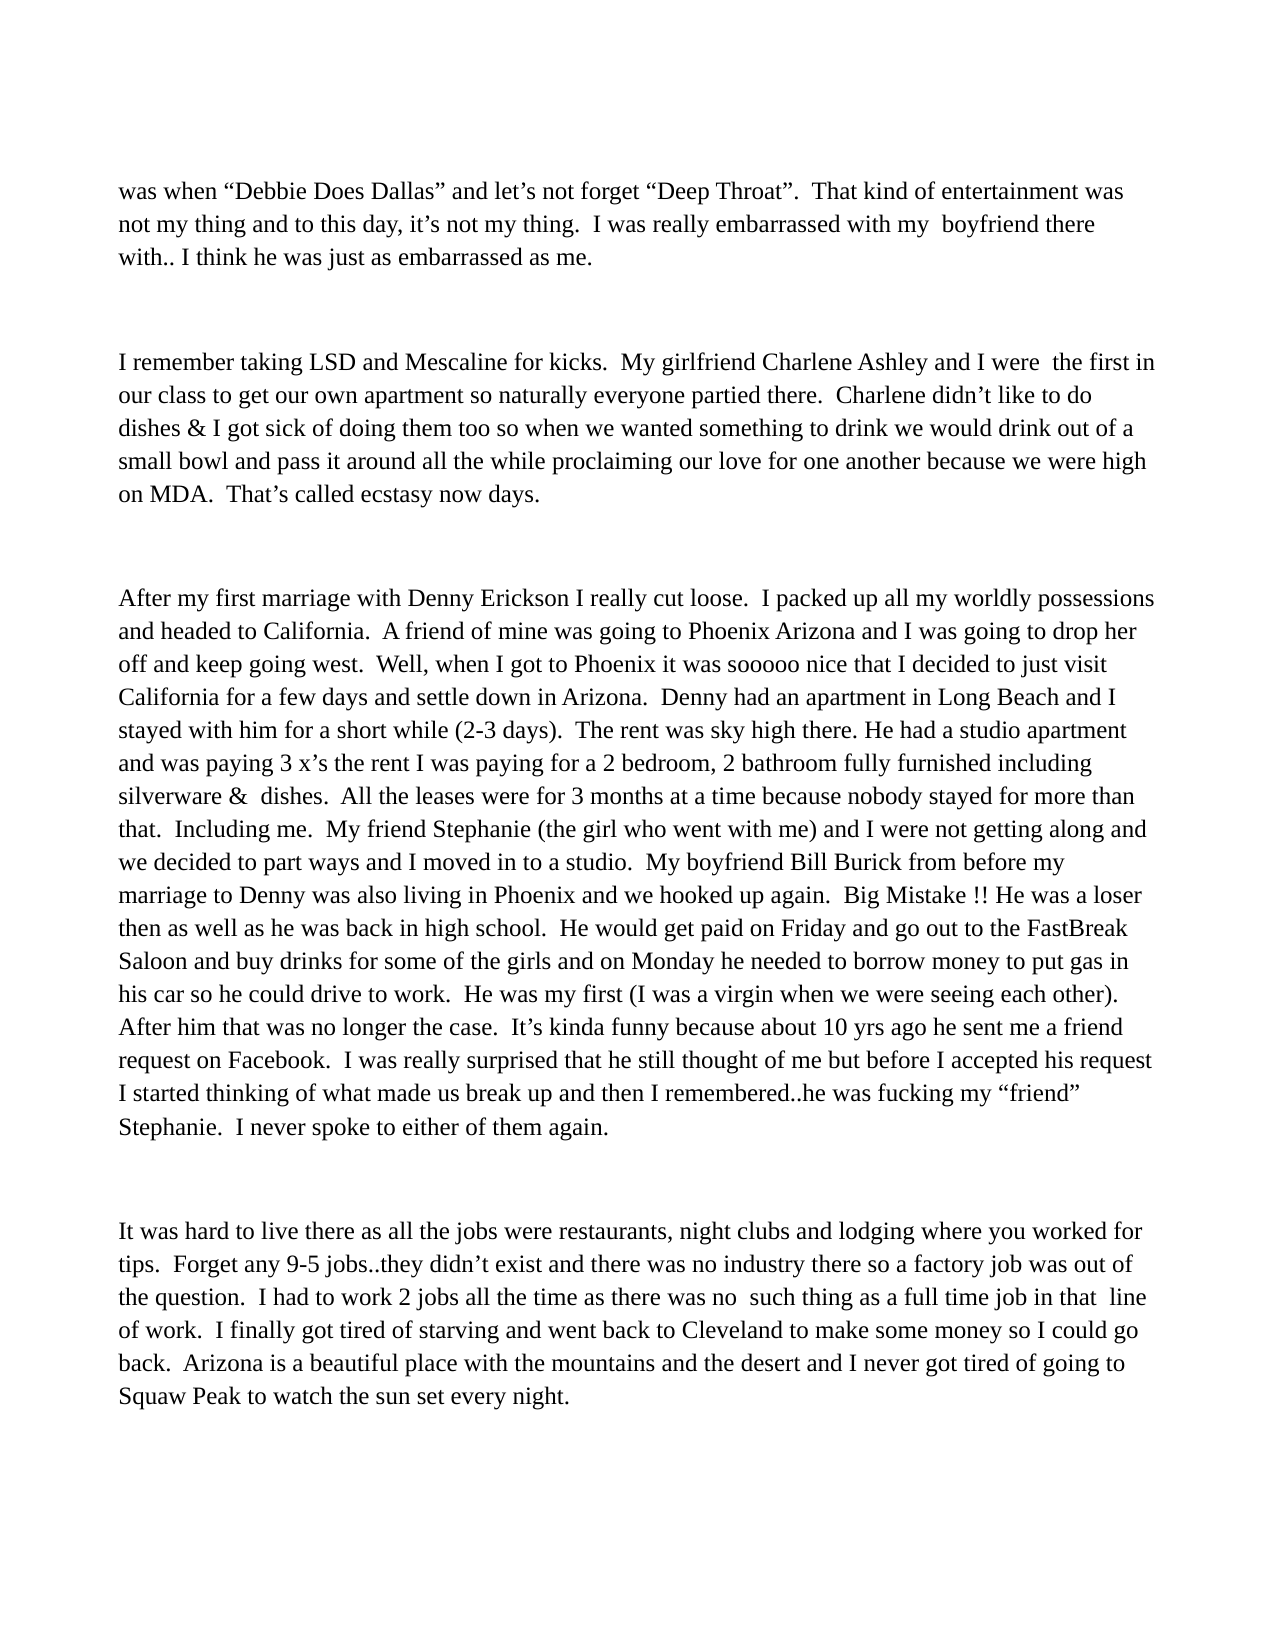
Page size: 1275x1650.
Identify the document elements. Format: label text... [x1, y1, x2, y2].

text was when “Debbie Does Dallas” and let’s not forget “Deep Throat”. That kind of entertainment was not my thing and to this day, it’s not my thing. I was really embarrassed with my boyfriend there with.. I think he was just as embarrassed as me. [118, 176, 1157, 271]
text After my first marriage with Denny Erickson I really cut loose. I packed up all my worldly possessions and headed to California. A friend of mine was going to Phoenix Arizona and I was going to drop her off and keep going west. Well, when I got to Phoenix it was sooooo nice that I decided to just visit California for a few days and settle down in Arizona. Denny had an apartment in Long Beach and I stayed with him for a short while (2-3 days). The rent was sky high there. He had a studio apartment and was paying 3 x’s the rent I was paying for a 2 bedroom, 2 bathroom fully furnished including silverware & dishes. All the leases were for 3 months at a time because nobody stayed for more than that. Including me. My friend Stephanie (the girl who went with me) and I were not getting along and we decided to part ways and I moved in to a studio. My boyfriend Bill Burick from before my marriage to Denny was also living in Phoenix and we hooked up again. Big Mistake !! He was a loser then as well as he was back in high school. He would get paid on Friday and go out to the FastBreak Saloon and buy drinks for some of the girls and on Monday he needed to borrow money to put gas in his car so he could drive to work. He was my first (I was a virgin when we were seeing each other). After him that was no longer the case. It’s kinda funny because about 10 yrs ago he sent me a friend request on Facebook. I was really surprised that he still thought of me but before I accepted his request I started thinking of what made us break up and then I remembered..he was fucking my “friend” Stephanie. I never spoke to either of them again. [118, 583, 1157, 1140]
text I remember taking LSD and Mescaline for kicks. My girlfriend Charlene Ashley and I were the first in our class to get our own apartment so naturally everyone partied there. Charlene didn’t like to do dishes & I got sick of doing them too so when we wanted something to drink we would drink out of a small bowl and pass it around all the while proclaiming our love for one another because we were high on MDA. That’s called ecstasy now days. [118, 347, 1157, 508]
text It was hard to live there as all the jobs were restaurants, night clubs and lodging where you worked for tips. Forget any 9-5 jobs..they didn’t exist and there was no industry there so a factory job was out of the question. I had to work 2 jobs all the time as there was no such thing as a full time job in that line of work. I finally got tired of starving and went back to Cleveland to make some money so I could go back. Arizona is a beautiful place with the mountains and the desert and I never got tired of going to Squaw Peak to watch the sun set every night. [118, 1216, 1157, 1410]
